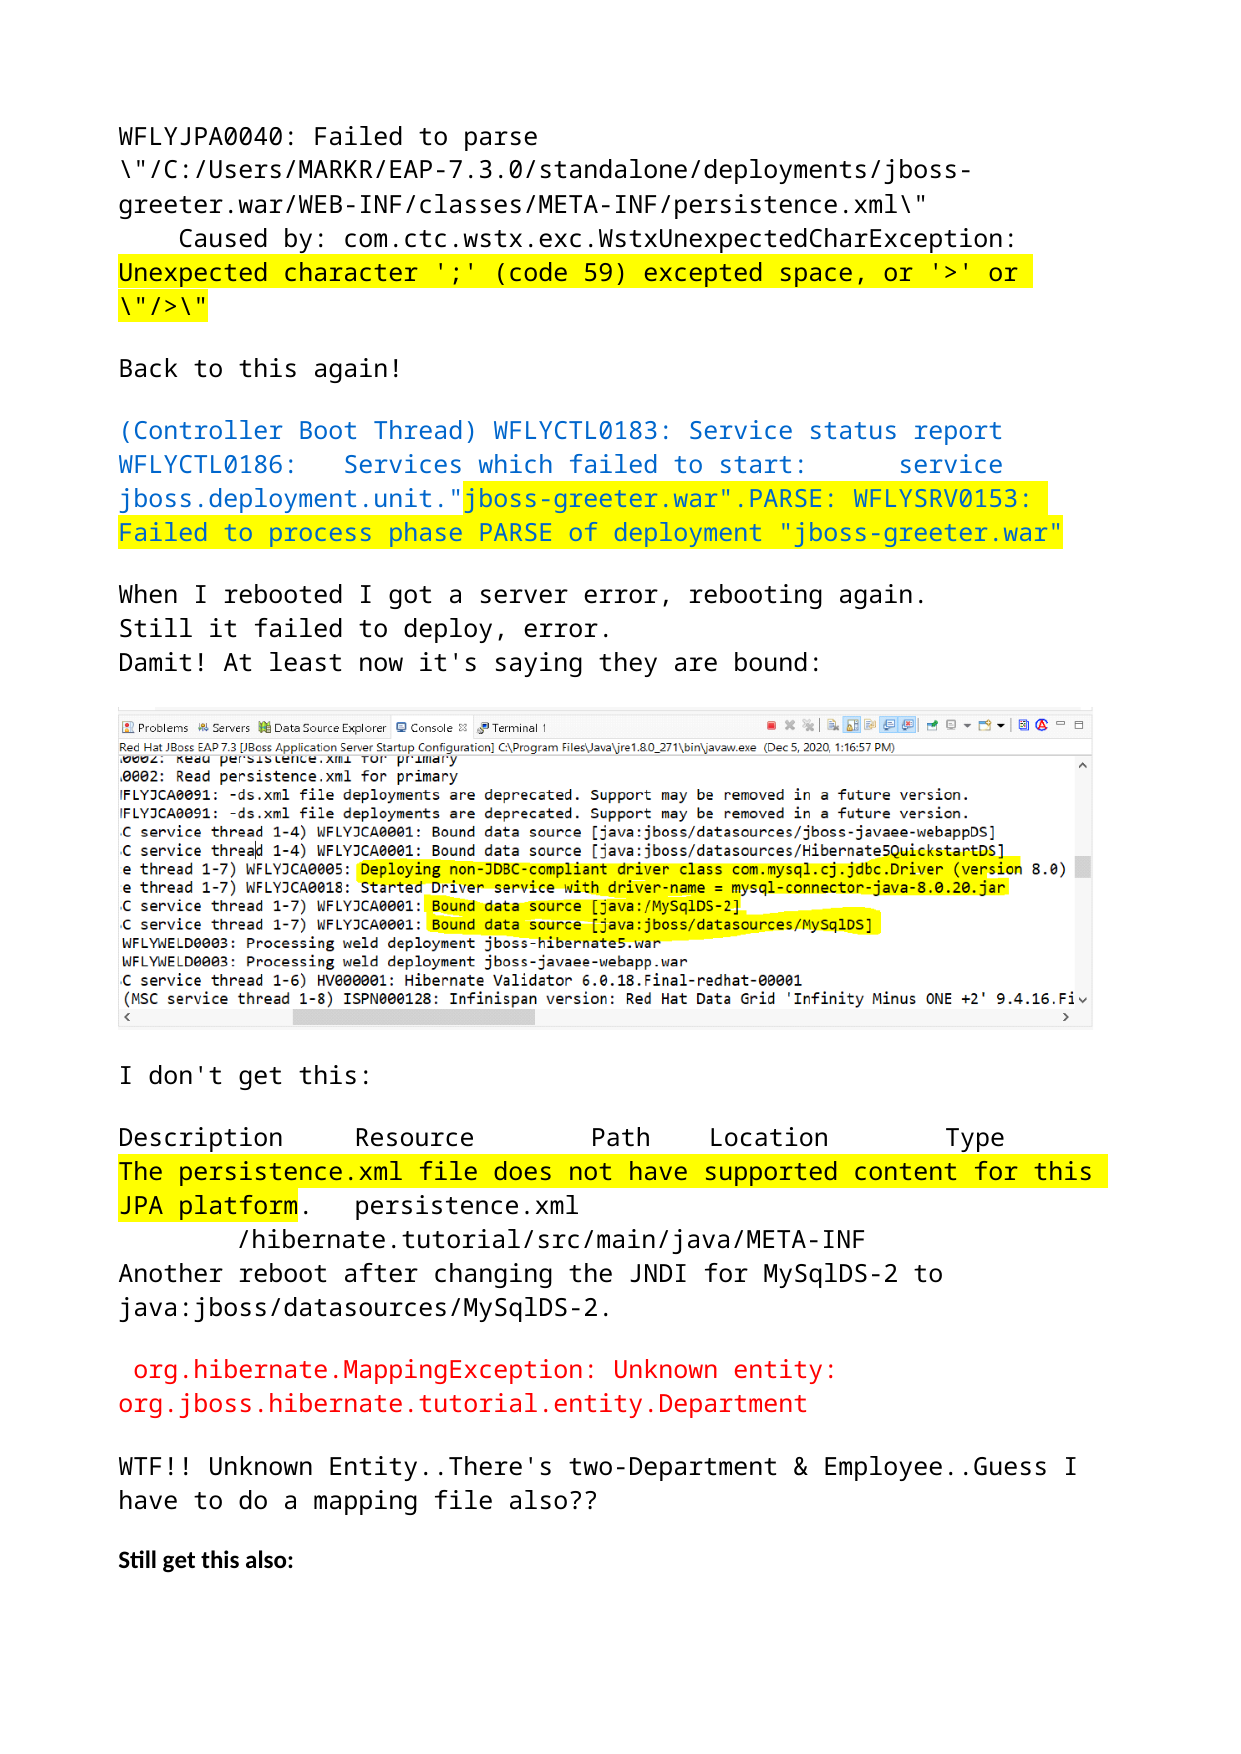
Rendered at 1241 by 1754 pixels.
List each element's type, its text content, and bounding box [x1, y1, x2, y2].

text WFLYJPA0040: Failed to parse \"/C:/Users/MARKR/EAP-7.3.0/standalone/deployments/jboss-greeter.war/WEB-INF/classes/META-INF/persistence.xml\" [118, 118, 1122, 220]
text org.hibernate.MappingException: Unknown entity: org.jboss.hibernate.tutorial.entity.Department [118, 1352, 1122, 1420]
text (Controller Boot Thread) WFLYCTL0183: Service status report [118, 413, 1122, 447]
text Still it failed to deploy, error. [118, 611, 1122, 645]
text The persistence.xml file does not have supported content for this JPA platform. persistence.xml /hibernate.tutorial/src/main/java/META-INF [118, 1154, 1122, 1256]
text Still get this also: [118, 1544, 1122, 1575]
text I don't get this: [118, 1058, 1122, 1092]
text Back to this again! [118, 351, 1122, 384]
text Another reboot after changing the JNDI for MySqlDS-2 to java:jboss/datasources/MySqlDS-2. [118, 1256, 1122, 1324]
text Description Resource Path Location Type [118, 1120, 1122, 1154]
text When I rebooted I got a server error, rebooting again. [118, 577, 1122, 611]
text Damit! At least now it's saying they are bound: [118, 645, 1122, 679]
text WFLYCTL0186: Services which failed to start: service jboss.deployment.unit."jboss-greeter.war".PARSE: WFLYSRV0153: Failed to process phase PARSE of deployment "jboss-greeter.war" [118, 447, 1122, 549]
text Caused by: com.ctc.wstx.exc.WstxUnexpectedCharException: Unexpected character ';' (code 59) excepted space, or '>' or \"/>\" [118, 220, 1122, 322]
text WTF!! Unknown Entity..There's two-Department & Employee..Guess I have to do a mapping file also?? [118, 1448, 1122, 1516]
